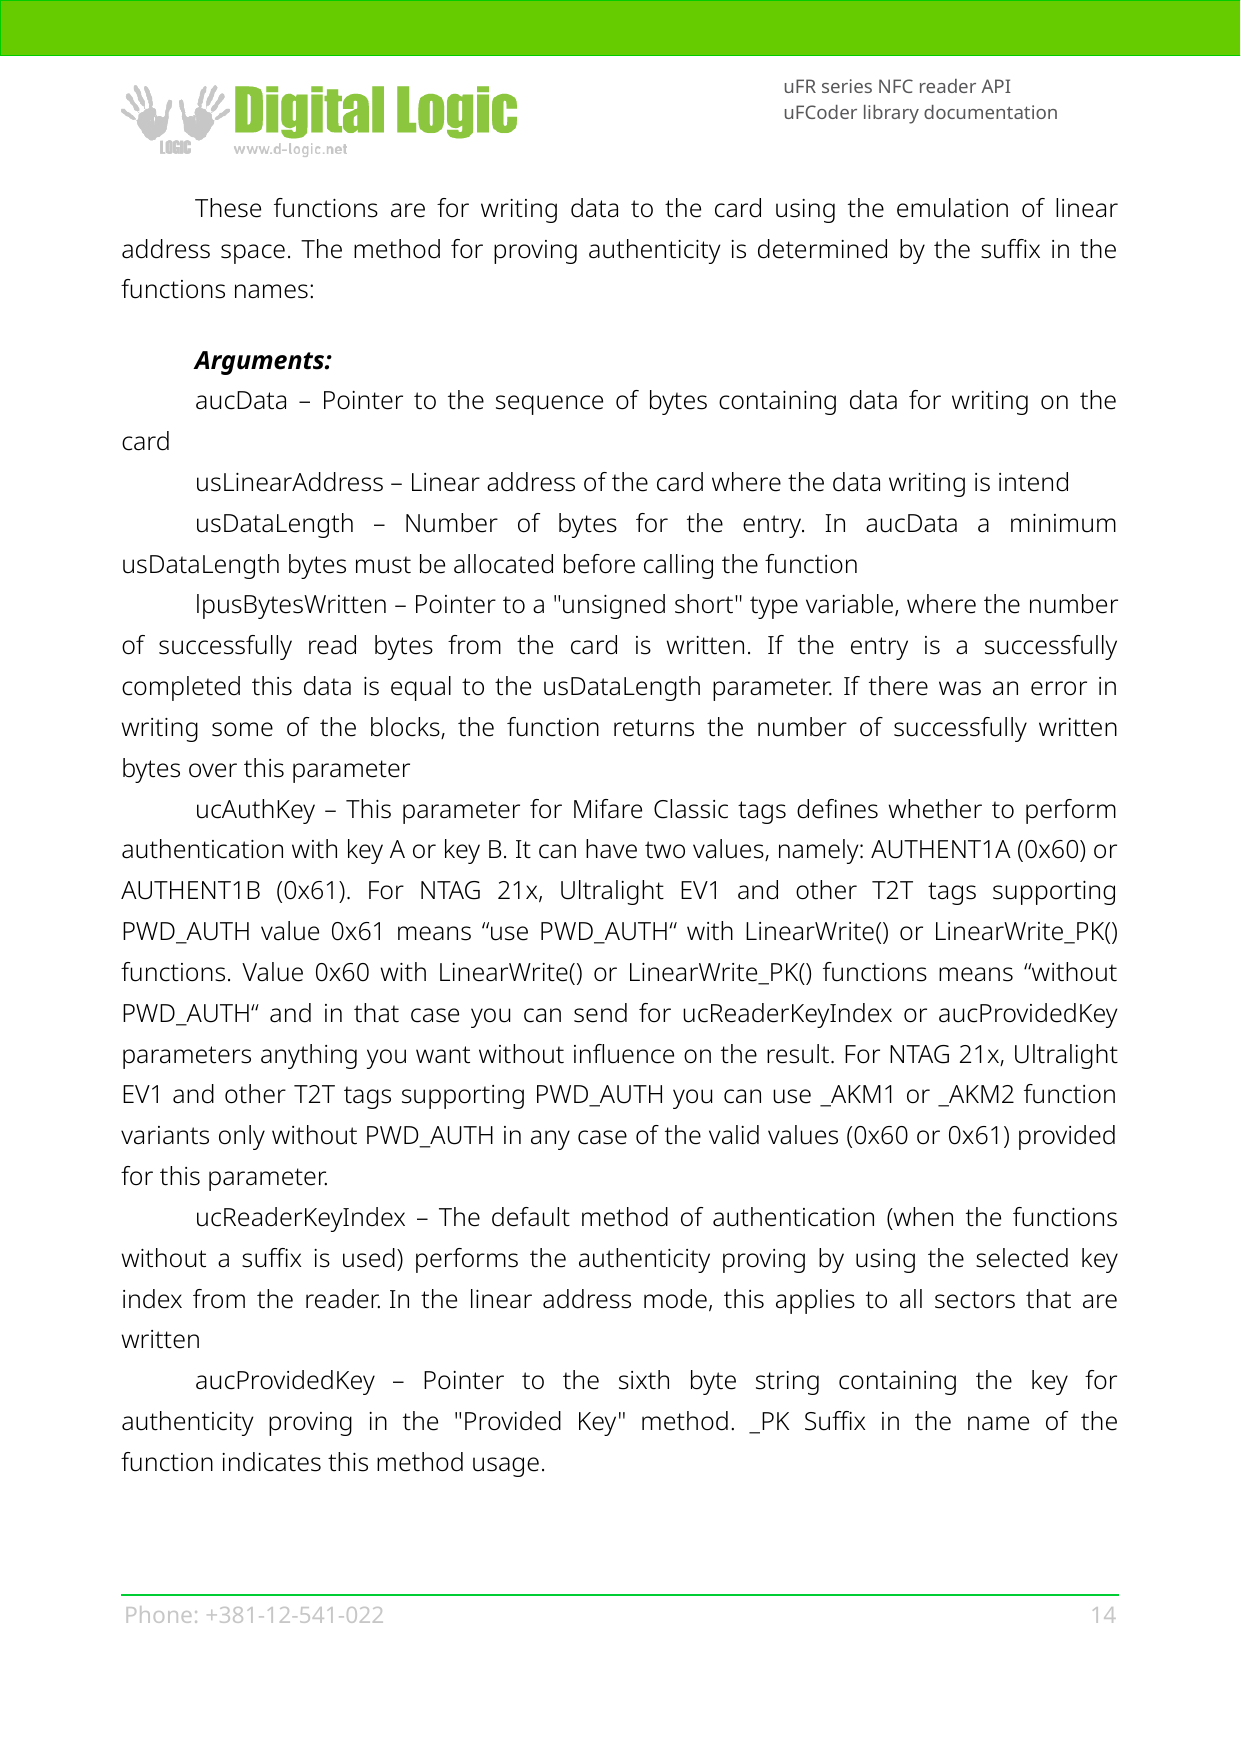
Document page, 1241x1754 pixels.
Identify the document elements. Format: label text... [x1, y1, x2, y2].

text ucReaderKeyIndex – The default method of authentication (when the functions without a suffix is used) performs the authenticity proving by using the selected key index from the reader. In the linear address mode, this applies to all sectors that are written [121, 1199, 1119, 1356]
text usDataLength – Number of bytes for the entry. In aucData a minimum usDataLength bytes must be allocated before calling the function [121, 505, 1119, 580]
text aucData – Pointer to the sequence of bytes containing data for writing on the card [121, 383, 1119, 458]
text aucProvidedKey – Pointer to the sixth byte string containing the key for authenticity proving in the "Provided Key" method. _PK Suffix in the name of the function indicates this method usage. [121, 1363, 1119, 1479]
text usLinearAddress – Linear address of the card where the data writing is intend [121, 464, 1119, 499]
subtitle Arguments: [195, 342, 1119, 376]
text lpusBytesWritten – Pointer to a "unsigned short" type variable, where the number of successfully read bytes from the card is written. If the entry is a successfully completed this data is equal to the usDataLength parameter. If there was an error in writing some of the blocks, the function returns the number of successfully written bytes over this parameter [121, 587, 1119, 784]
text These functions are for writing data to the card using the emulation of linear address space. The method for proving authenticity is determined by the suffix in the functions names: [121, 190, 1119, 306]
picture [118, 84, 520, 158]
text ucAuthKey – This parameter for Mifare Classic tags defines whether to perform authentication with key A or key B. It can have two values, namely: AUTHENT1A (0x60) or AUTHENT1B (0x61). For NTAG 21x, Ultralight EV1 and other T2T tags supporting PWD_AUTH value 0x61 means “use PWD_AUTH“ with LinearWrite() or LinearWrite_PK() functions. Value 0x60 with LinearWrite() or LinearWrite_PK() functions means “without PWD_AUTH“ and in that case you can send for ucReaderKeyIndex or aucProvidedKey parameters anything you want without influence on the result. For NTAG 21x, Ultralight EV1 and other T2T tags supporting PWD_AUTH you can use _AKM1 or _AKM2 function variants only without PWD_AUTH in any case of the valid values (0x60 or 0x61) provided for this parameter. [121, 791, 1119, 1193]
